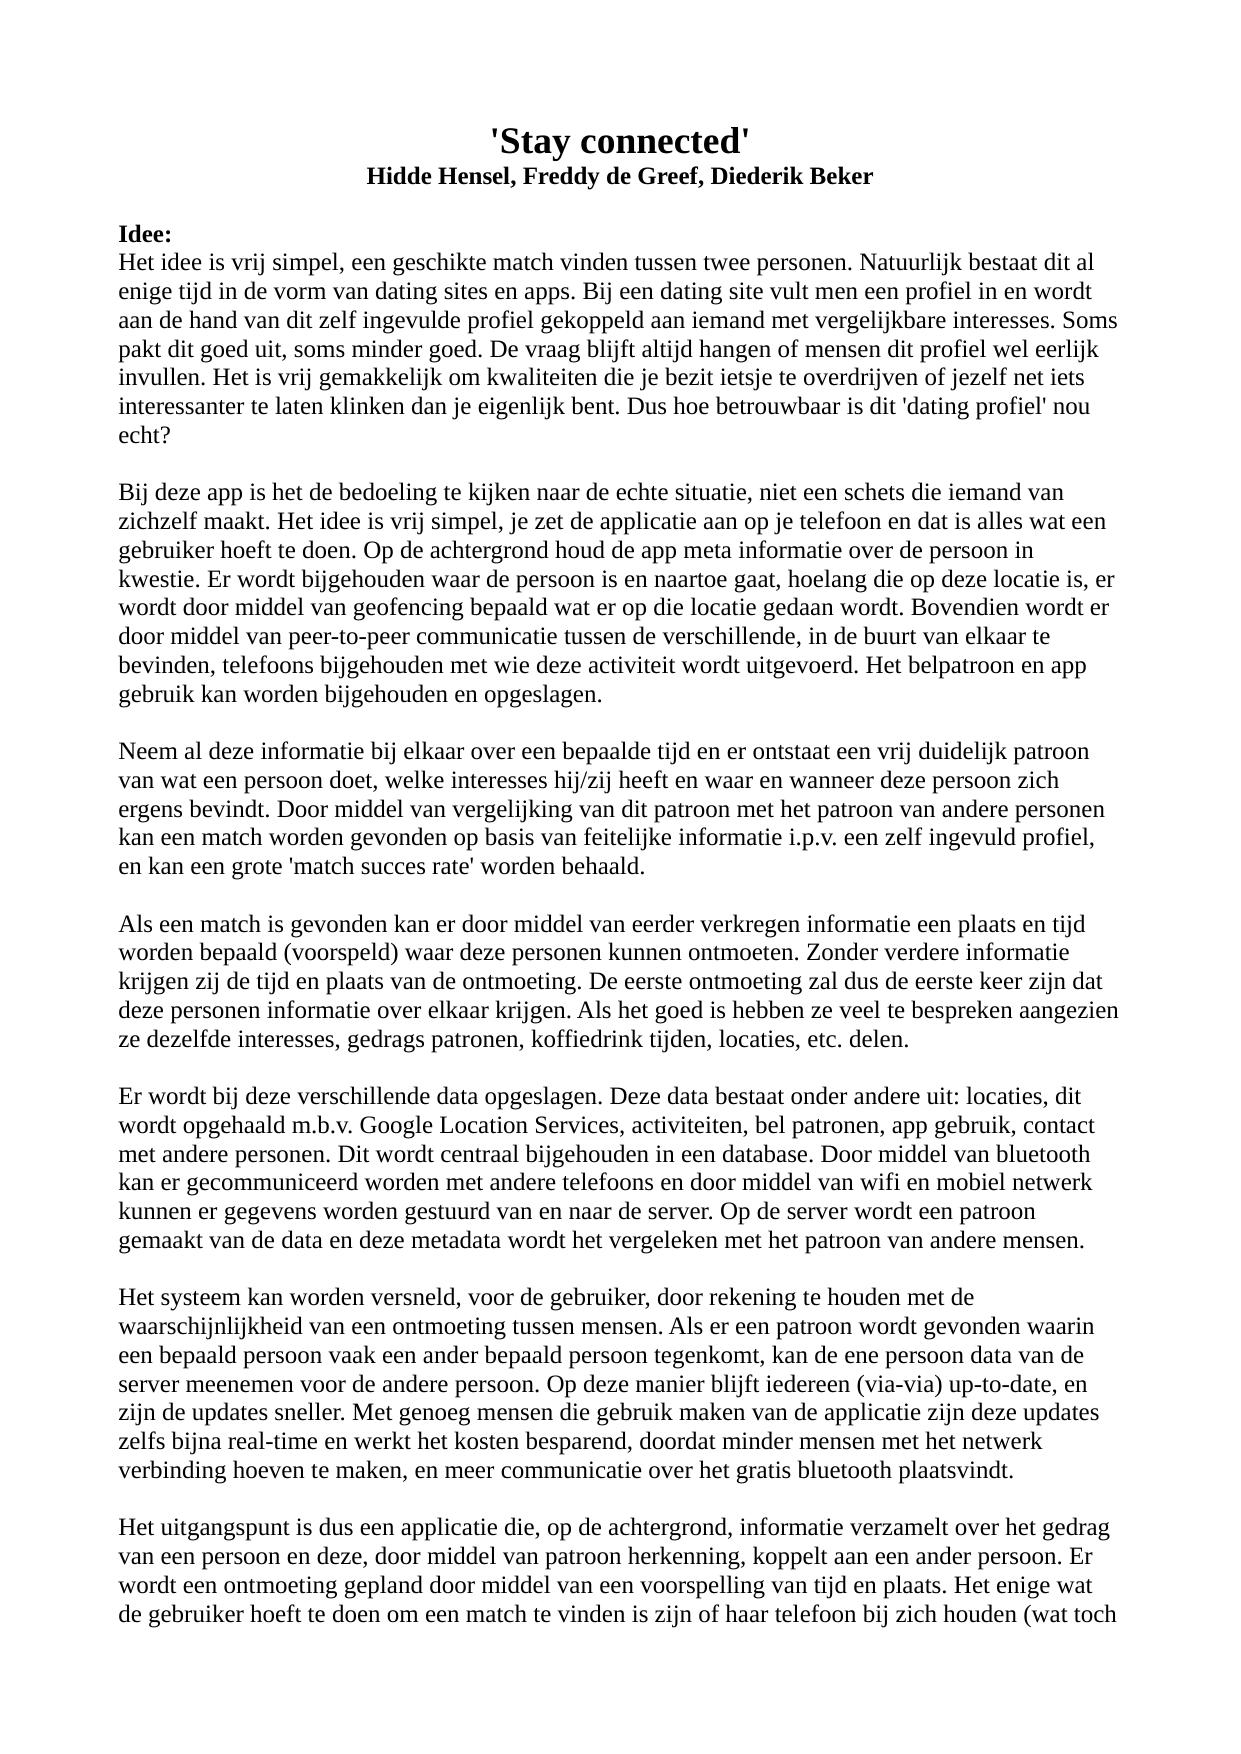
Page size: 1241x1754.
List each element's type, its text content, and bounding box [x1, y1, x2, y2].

text Neem al deze informatie bij elkaar over een bepaalde tijd en er ontstaat een vrij duidelijk patroon van wat een persoon doet, welke interesses hij/zij heeft en waar en wanneer deze persoon zich ergens bevindt. Door middel van vergelijking van dit patroon met het patroon van andere personen kan een match worden gevonden op basis van feitelijke informatie i.p.v. een zelf ingevuld profiel, en kan een grote 'match succes rate' worden behaald. [118, 736, 1122, 880]
text 'Stay connected' [118, 118, 1122, 161]
text Het uitgangspunt is dus een applicatie die, op de achtergrond, informatie verzamelt over het gedrag van een persoon en deze, door middel van patroon herkenning, koppelt aan een ander persoon. Er wordt een ontmoeting gepland door middel van een voorspelling van tijd en plaats. Het enige wat de gebruiker hoeft te doen om een match te vinden is zijn of haar telefoon bij zich houden (wat toch [118, 1512, 1122, 1627]
text Het idee is vrij simpel, een geschikte match vinden tussen twee personen. Natuurlijk bestaat dit al enige tijd in de vorm van dating sites en apps. Bij een dating site vult men een profiel in en wordt aan de hand van dit zelf ingevulde profiel gekoppeld aan iemand met vergelijkbare interesses. Soms pakt dit goed uit, soms minder goed. De vraag blijft altijd hangen of mensen dit profiel wel eerlijk invullen. Het is vrij gemakkelijk om kwaliteiten die je bezit ietsje te overdrijven of jezelf net iets interessanter te laten klinken dan je eigenlijk bent. Dus hoe betrouwbaar is dit 'dating profiel' nou echt? [118, 247, 1122, 449]
text Idee: [118, 219, 1122, 247]
text Het systeem kan worden versneld, voor de gebruiker, door rekening te houden met de waarschijnlijkheid van een ontmoeting tussen mensen. Als er een patroon wordt gevonden waarin een bepaald persoon vaak een ander bepaald persoon tegenkomt, kan de ene persoon data van de server meenemen voor de andere persoon. Op deze manier blijft iedereen (via-via) up-to-date, en zijn de updates sneller. Met genoeg mensen die gebruik maken van de applicatie zijn deze updates zelfs bijna real-time en werkt het kosten besparend, doordat minder mensen met het netwerk verbinding hoeven te maken, en meer communicatie over het gratis bluetooth plaatsvindt. [118, 1282, 1122, 1484]
text Als een match is gevonden kan er door middel van eerder verkregen informatie een plaats en tijd worden bepaald (voorspeld) waar deze personen kunnen ontmoeten. Zonder verdere informatie krijgen zij de tijd en plaats van de ontmoeting. De eerste ontmoeting zal dus de eerste keer zijn dat deze personen informatie over elkaar krijgen. Als het goed is hebben ze veel te bespreken aangezien ze dezelfde interesses, gedrags patronen, koffiedrink tijden, locaties, etc. delen. [118, 909, 1122, 1052]
text Er wordt bij deze verschillende data opgeslagen. Deze data bestaat onder andere uit: locaties, dit wordt opgehaald m.b.v. Google Location Services, activiteiten, bel patronen, app gebruik, contact met andere personen. Dit wordt centraal bijgehouden in een database. Door middel van bluetooth kan er gecommuniceerd worden met andere telefoons en door middel van wifi en mobiel netwerk kunnen er gegevens worden gestuurd van en naar de server. Op de server wordt een patroon gemaakt van de data en deze metadata wordt het vergeleken met het patroon van andere mensen. [118, 1081, 1122, 1254]
text Bij deze app is het de bedoeling te kijken naar de echte situatie, niet een schets die iemand van zichzelf maakt. Het idee is vrij simpel, je zet de applicatie aan op je telefoon en dat is alles wat een gebruiker hoeft te doen. Op de achtergrond houd de app meta informatie over de persoon in kwestie. Er wordt bijgehouden waar de persoon is en naartoe gaat, hoelang die op deze locatie is, er wordt door middel van geofencing bepaald wat er op die locatie gedaan wordt. Bovendien wordt er door middel van peer-to-peer communicatie tussen de verschillende, in de buurt van elkaar te bevinden, telefoons bijgehouden met wie deze activiteit wordt uitgevoerd. Het belpatroon en app gebruik kan worden bijgehouden en opgeslagen. [118, 477, 1122, 707]
text Hidde Hensel, Freddy de Greef, Diederik Beker [118, 161, 1122, 190]
